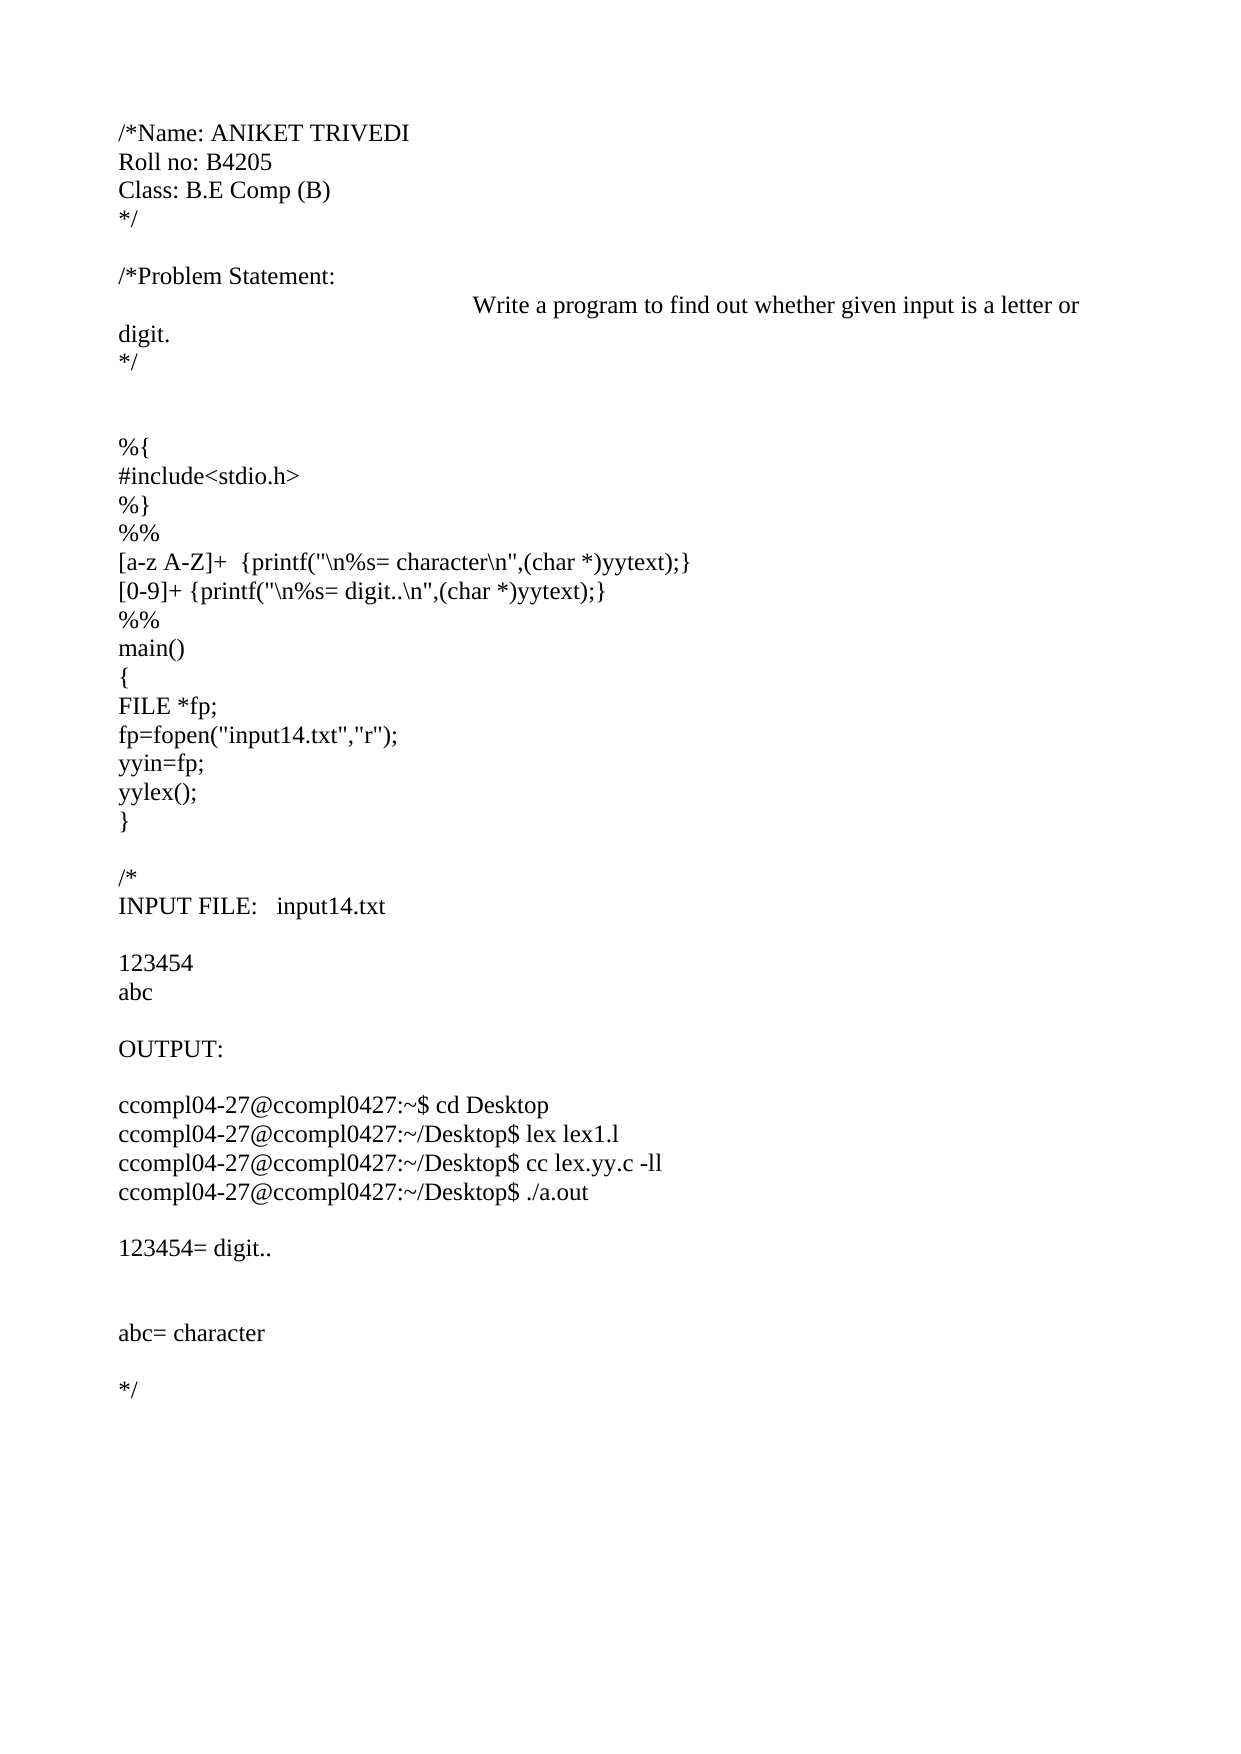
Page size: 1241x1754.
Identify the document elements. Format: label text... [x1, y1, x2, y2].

text [a-z A-Z]+ {printf("\n%s= character\n",(char *)yytext);} [118, 547, 1122, 576]
text main() [118, 633, 1122, 662]
text #include<stdio.h> [118, 461, 1122, 490]
text Roll no: B4205 [118, 147, 1122, 176]
text %% [118, 518, 1122, 547]
text ccompl04-27@ccompl0427:~$ cd Desktop [118, 1091, 1122, 1119]
text %} [118, 490, 1122, 518]
text ccompl04-27@ccompl0427:~/Desktop$ cc lex.yy.c -ll [118, 1148, 1122, 1177]
text INPUT FILE: input14.txt [118, 891, 1122, 920]
text OUTPUT: [118, 1034, 1122, 1062]
text /*Name: ANIKET TRIVEDI [118, 118, 1122, 147]
text %% [118, 605, 1122, 633]
text Class: B.E Comp (B) [118, 176, 1122, 204]
text */ [118, 347, 1122, 376]
text { [118, 662, 1122, 691]
text } [118, 806, 1122, 835]
text yyin=fp; [118, 748, 1122, 777]
text yylex(); [118, 777, 1122, 806]
text abc= character [118, 1318, 1122, 1347]
text ccompl04-27@ccompl0427:~/Desktop$ lex lex1.l [118, 1119, 1122, 1148]
text */ [118, 1375, 1122, 1404]
text fp=fopen("input14.txt","r"); [118, 720, 1122, 748]
text FILE *fp; [118, 691, 1122, 720]
text 123454 [118, 948, 1122, 977]
text Write a program to find out whether given input is a letter or digit. [118, 290, 1122, 347]
text /* [118, 863, 1122, 891]
text ccompl04-27@ccompl0427:~/Desktop$ ./a.out [118, 1177, 1122, 1206]
text abc [118, 977, 1122, 1006]
text /*Problem Statement: [118, 261, 1122, 290]
text 123454= digit.. [118, 1233, 1122, 1262]
text */ [118, 204, 1122, 233]
text [0-9]+ {printf("\n%s= digit..\n",(char *)yytext);} [118, 576, 1122, 605]
text %{ [118, 432, 1122, 461]
